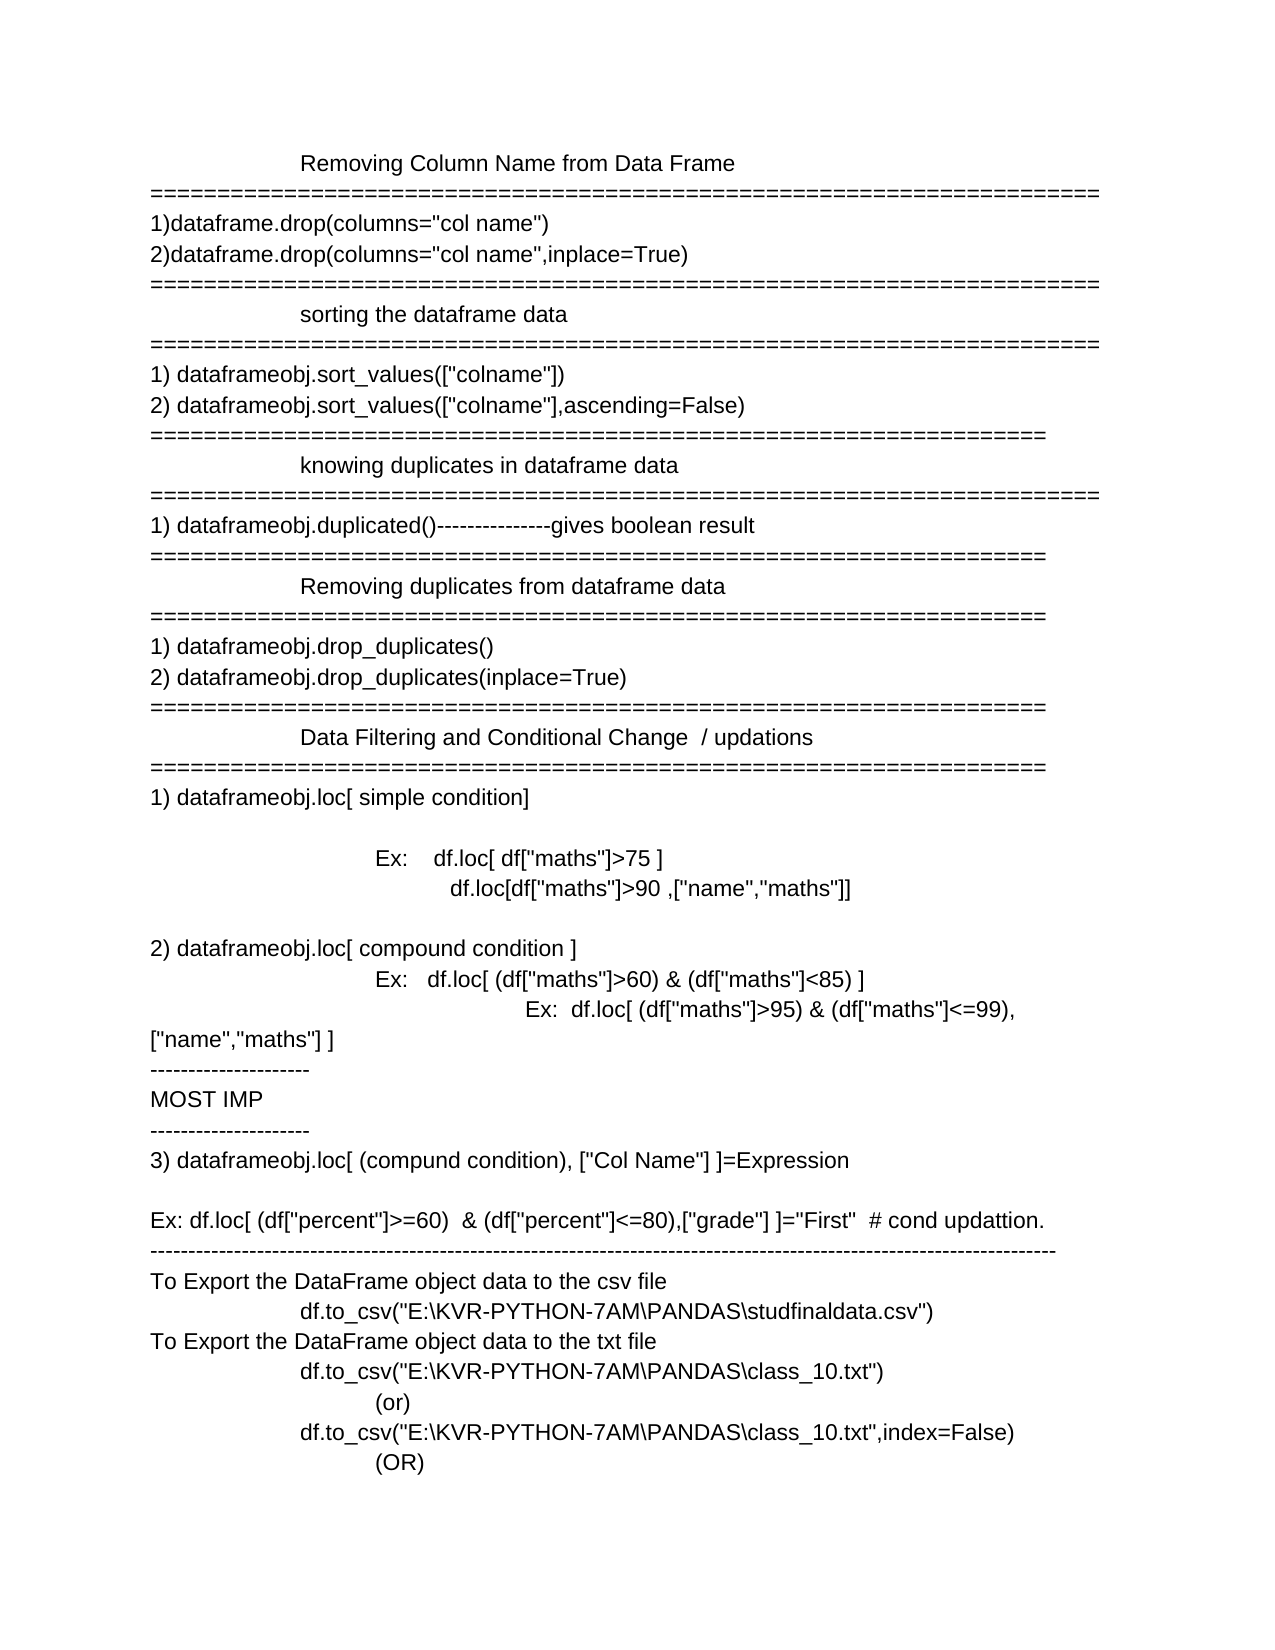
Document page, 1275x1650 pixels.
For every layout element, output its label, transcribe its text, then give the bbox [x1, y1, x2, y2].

text (OR) [150, 1449, 1125, 1475]
text --------------------- [150, 1117, 1125, 1143]
text 3) dataframeobj.loc[ (compund condition), ["Col Name"] ]=Expression [150, 1147, 1125, 1173]
text knowing duplicates in dataframe data [150, 452, 1125, 478]
text 1) dataframeobj.drop_duplicates() [150, 633, 1125, 660]
text sorting the dataframe data [150, 301, 1125, 327]
text ======================================================================= [150, 482, 1125, 509]
text 1) dataframeobj.duplicated()---------------gives boolean result [150, 512, 1125, 539]
text ----------------------------------------------------------------------------------------------------------------------- [150, 1237, 1125, 1264]
text =================================================================== [150, 422, 1125, 448]
text df.loc[df["maths"]>90 ,["name","maths"]] [150, 875, 1125, 901]
text Ex: df.loc[ (df["percent"]>=60) & (df["percent"]<=80),["grade"] ]="First" # cond updattion. [150, 1207, 1125, 1234]
text To Export the DataFrame object data to the csv file [150, 1268, 1125, 1294]
text 2) dataframeobj.drop_duplicates(inplace=True) [150, 663, 1125, 690]
text Ex: df.loc[ df["maths"]>75 ] [150, 845, 1125, 871]
text ======================================================================= [150, 331, 1125, 358]
text To Export the DataFrame object data to the txt file [150, 1328, 1125, 1354]
text =================================================================== [150, 543, 1125, 569]
text --------------------- [150, 1056, 1125, 1083]
text 1) dataframeobj.loc[ simple condition] [150, 784, 1125, 811]
text =================================================================== [150, 603, 1125, 629]
text 1) dataframeobj.sort_values(["colname"]) [150, 361, 1125, 388]
text 2)dataframe.drop(columns="col name",inplace=True) [150, 241, 1125, 267]
text MOST IMP [150, 1086, 1125, 1113]
text (or) [150, 1388, 1125, 1415]
text ======================================================================= [150, 180, 1125, 207]
text Data Filtering and Conditional Change / updations [150, 724, 1125, 750]
text Removing Column Name from Data Frame [150, 150, 1125, 176]
text 2) dataframeobj.loc[ compound condition ] [150, 935, 1125, 962]
text Ex: df.loc[ (df["maths"]>95) & (df["maths"]<=99),["name","maths"] ] [150, 996, 1125, 1052]
text df.to_csv("E:\KVR-PYTHON-7AM\PANDAS\studfinaldata.csv") [150, 1298, 1125, 1324]
text df.to_csv("E:\KVR-PYTHON-7AM\PANDAS\class_10.txt") [150, 1358, 1125, 1385]
text =================================================================== [150, 754, 1125, 781]
text 2) dataframeobj.sort_values(["colname"],ascending=False) [150, 392, 1125, 418]
text Removing duplicates from dataframe data [150, 573, 1125, 599]
text =================================================================== [150, 694, 1125, 720]
text ======================================================================= [150, 271, 1125, 297]
text 1)dataframe.drop(columns="col name") [150, 210, 1125, 237]
text Ex: df.loc[ (df["maths"]>60) & (df["maths"]<85) ] [150, 966, 1125, 992]
text df.to_csv("E:\KVR-PYTHON-7AM\PANDAS\class_10.txt",index=False) [150, 1419, 1125, 1445]
